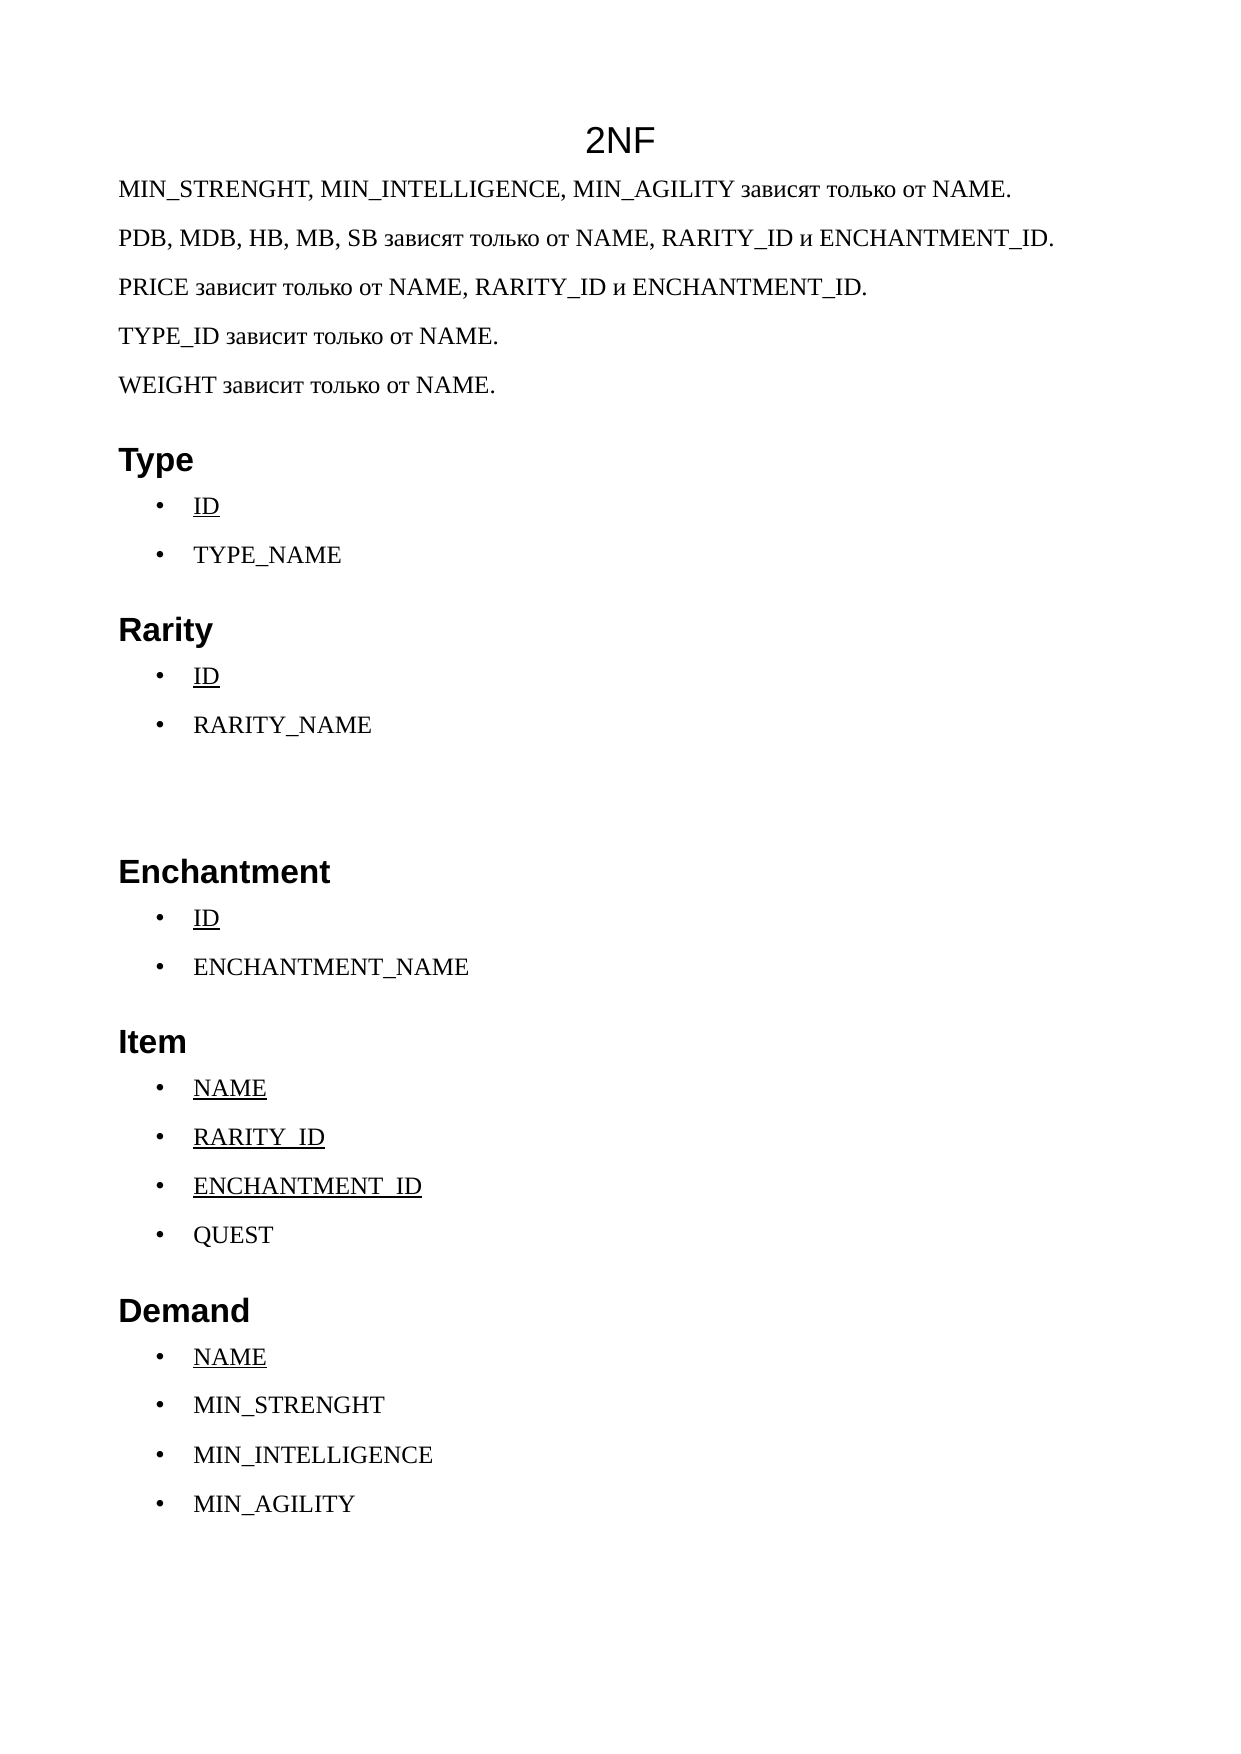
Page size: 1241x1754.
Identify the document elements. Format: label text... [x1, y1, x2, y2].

list ENCHANTMENT_ID [156, 1171, 1122, 1200]
list TYPE_NAME [156, 540, 1122, 569]
text TYPE_ID зависит только от NAME. [118, 321, 1122, 350]
text WEIGHT зависит только от NAME. [118, 370, 1122, 399]
subtitle Item [118, 1022, 1122, 1061]
subtitle 2NF [118, 118, 1122, 161]
list MIN_AGILITY [156, 1489, 1122, 1517]
list MIN_STRENGHT [156, 1391, 1122, 1419]
list QUEST [156, 1221, 1122, 1249]
list NAME [156, 1073, 1122, 1102]
list ID [156, 903, 1122, 932]
list ENCHANTMENT_NAME [156, 952, 1122, 981]
subtitle Enchantment [118, 852, 1122, 891]
subtitle Type [118, 440, 1122, 478]
subtitle Demand [118, 1290, 1122, 1329]
list ID [156, 491, 1122, 520]
list MIN_INTELLIGENCE [156, 1440, 1122, 1468]
list ID [156, 661, 1122, 690]
text PDB, MDB, HB, MB, SB зависят только от NAME, RARITY_ID и ENCHANTMENT_ID. [118, 223, 1122, 252]
list NAME [156, 1342, 1122, 1370]
text PRICE зависит только от NAME, RARITY_ID и ENCHANTMENT_ID. [118, 272, 1122, 301]
text MIN_STRENGHT, MIN_INTELLIGENCE, MIN_AGILITY зависят только от NAME. [118, 174, 1122, 202]
list RARITY_ID [156, 1122, 1122, 1151]
subtitle Rarity [118, 610, 1122, 649]
list RARITY_NAME [156, 710, 1122, 739]
